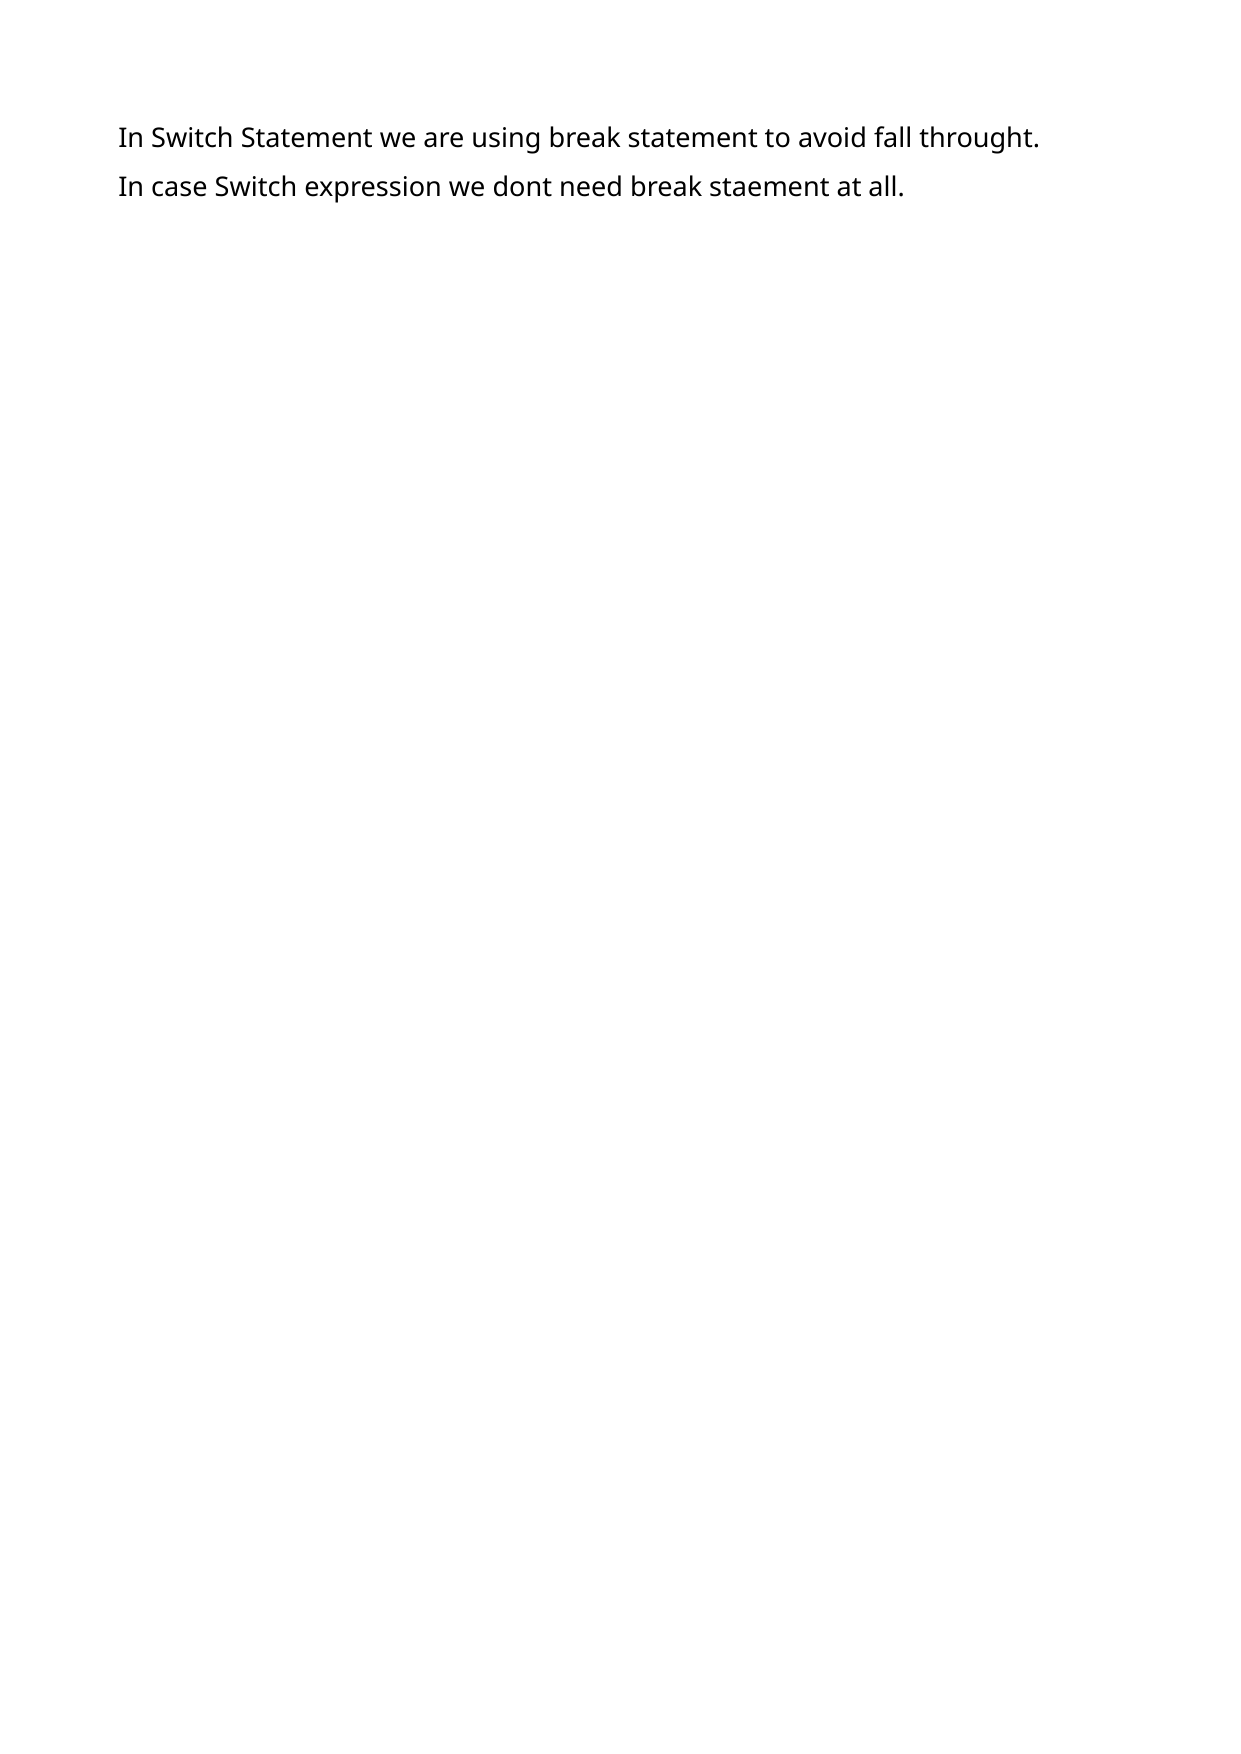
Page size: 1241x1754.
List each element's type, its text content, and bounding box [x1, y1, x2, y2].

text In Switch Statement we are using break statement to avoid fall throught. [118, 118, 1122, 155]
text In case Switch expression we dont need break staement at all. [118, 167, 1122, 204]
